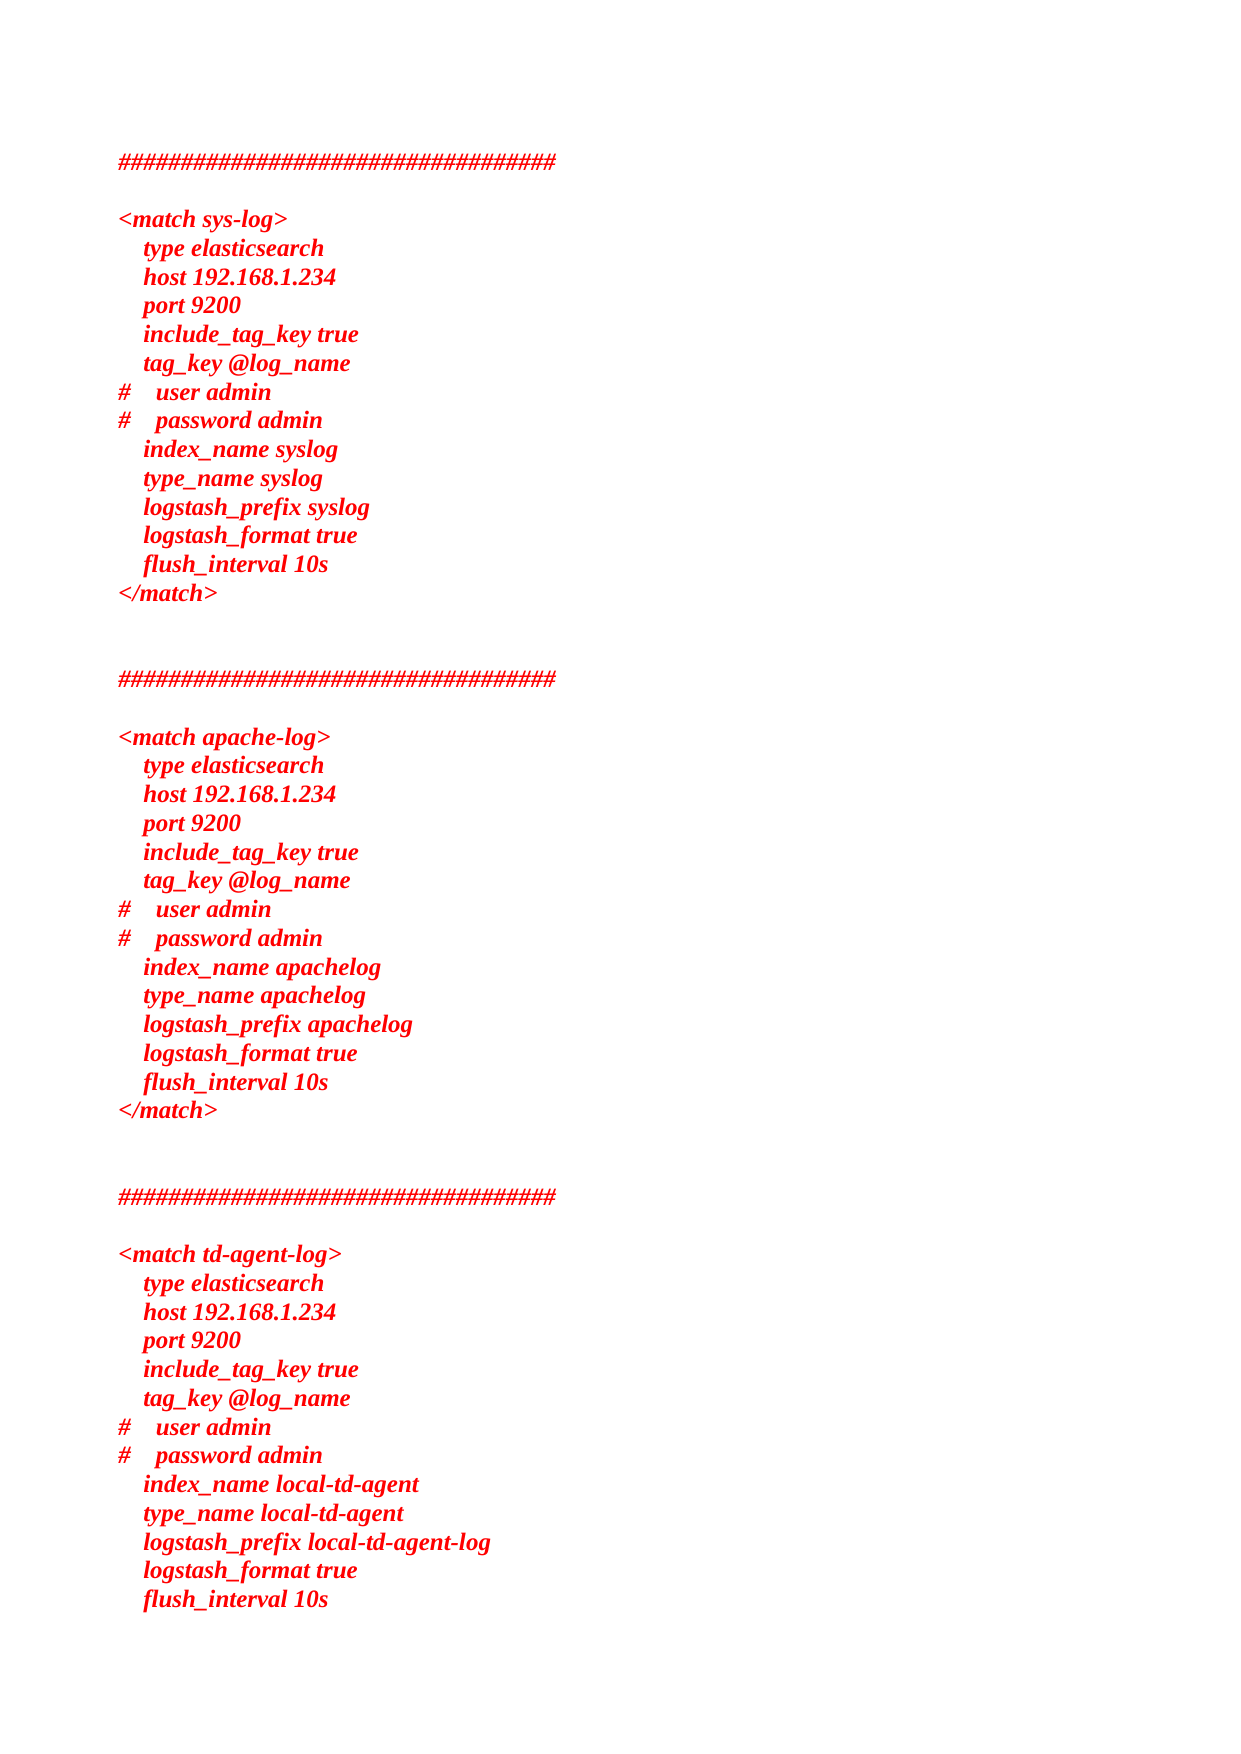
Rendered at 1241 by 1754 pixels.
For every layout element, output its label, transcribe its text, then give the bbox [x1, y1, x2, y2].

text tag_key @log_name [118, 1383, 1122, 1412]
text logstash_format true [118, 1038, 1122, 1067]
text port 9200 [118, 808, 1122, 837]
text index_name local-td-agent [118, 1469, 1122, 1498]
text <match td-agent-log> [118, 1239, 1122, 1268]
text <match apache-log> [118, 722, 1122, 751]
text host 192.168.1.234 [118, 779, 1122, 808]
text type_name apachelog [118, 981, 1122, 1009]
text flush_interval 10s [118, 549, 1122, 578]
text logstash_prefix syslog [118, 492, 1122, 521]
text tag_key @log_name [118, 348, 1122, 377]
text # user admin [118, 894, 1122, 923]
text flush_interval 10s [118, 1067, 1122, 1096]
text # password admin [118, 406, 1122, 434]
text type elasticsearch [118, 233, 1122, 262]
text index_name apachelog [118, 952, 1122, 981]
text ################################### [118, 1182, 1122, 1211]
text logstash_prefix local-td-agent-log [118, 1527, 1122, 1556]
text port 9200 [118, 1326, 1122, 1354]
text type_name local-td-agent [118, 1498, 1122, 1527]
text type elasticsearch [118, 1268, 1122, 1297]
text # user admin [118, 377, 1122, 406]
text host 192.168.1.234 [118, 1297, 1122, 1326]
text # user admin [118, 1412, 1122, 1441]
text </match> [118, 578, 1122, 607]
text include_tag_key true [118, 1354, 1122, 1383]
text host 192.168.1.234 [118, 262, 1122, 291]
text type elasticsearch [118, 751, 1122, 779]
text tag_key @log_name [118, 866, 1122, 894]
text type_name syslog [118, 463, 1122, 492]
text </match> [118, 1096, 1122, 1124]
text # password admin [118, 923, 1122, 952]
text include_tag_key true [118, 319, 1122, 348]
text ################################### [118, 664, 1122, 693]
text flush_interval 10s [118, 1584, 1122, 1613]
text <match sys-log> [118, 204, 1122, 233]
text # password admin [118, 1441, 1122, 1469]
text logstash_format true [118, 1556, 1122, 1584]
text logstash_format true [118, 521, 1122, 549]
text index_name syslog [118, 434, 1122, 463]
text ################################### [118, 147, 1122, 176]
text logstash_prefix apachelog [118, 1009, 1122, 1038]
text include_tag_key true [118, 837, 1122, 866]
text port 9200 [118, 291, 1122, 319]
